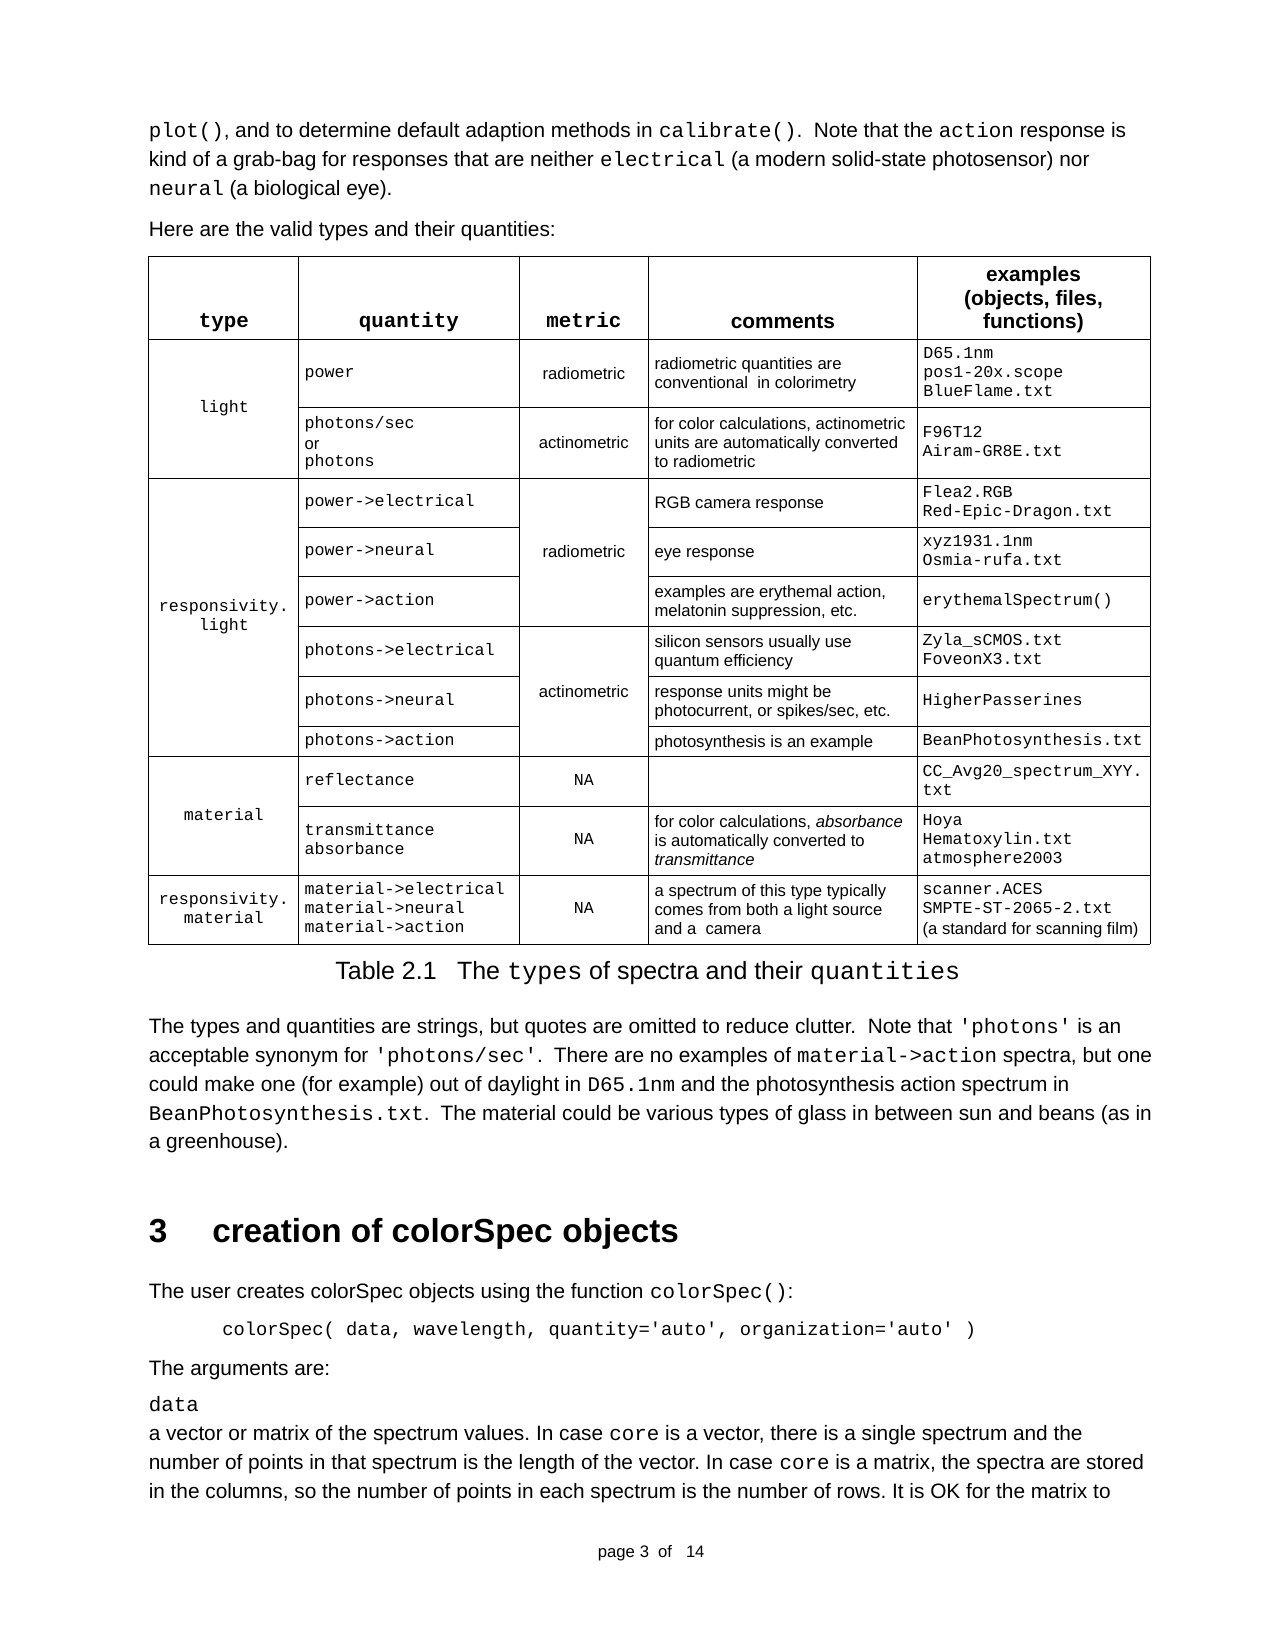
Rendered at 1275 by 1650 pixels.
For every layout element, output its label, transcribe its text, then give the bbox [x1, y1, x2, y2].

table_cell RGB camera response [649, 479, 917, 527]
table_cell power->electrical [299, 479, 519, 527]
subtitle creation of colorSpec objects [148, 1211, 1153, 1249]
table_cell silicon sensors usually use quantum efficiency [649, 627, 917, 676]
table_cell scanner.ACES SMPTE-ST-2065-2.txt (a standard for scanning film) [918, 876, 1150, 944]
text colorSpec( data, wavelength, quantity='auto', organization='auto' ) [222, 1319, 1153, 1341]
table_cell NA [520, 807, 648, 875]
table_cell actinometric [520, 408, 648, 477]
table_cell light [149, 340, 298, 477]
table_cell NA [520, 876, 648, 944]
table_cell photons/sec or photons [299, 408, 519, 477]
table_header comments [649, 257, 917, 339]
table_cell a spectrum of this type typically comes from both a light source and a camera [649, 876, 917, 944]
table_header examples (objects, files, functions) [918, 257, 1150, 339]
table_cell erythemalSpectrum() [918, 577, 1150, 626]
table_cell for color calculations, absorbance is automatically converted to transmittance [649, 807, 917, 875]
table_cell BeanPhotosynthesis.txt [918, 727, 1150, 756]
table_header quantity [299, 257, 519, 339]
table_cell eye response [649, 528, 917, 576]
table_cell transmittance absorbance [299, 807, 519, 875]
table_cell material [149, 757, 298, 875]
table_cell Flea2.RGB Red-Epic-Dragon.txt [918, 479, 1150, 527]
table_cell Zyla_sCMOS.txt FoveonX3.txt [918, 627, 1150, 676]
table_cell HigherPasserines [918, 677, 1150, 726]
table_cell radiometric [520, 479, 648, 626]
table_cell actinometric [520, 627, 648, 756]
table_cell power->action [299, 577, 519, 626]
text The user creates colorSpec objects using the function colorSpec(): [148, 1278, 1153, 1304]
table_cell responsivity.light [149, 479, 298, 756]
table_cell photons->electrical [299, 627, 519, 676]
text The arguments are: [148, 1356, 1153, 1379]
text Here are the valid types and their quantities: [148, 217, 1153, 241]
table_header metric [520, 257, 648, 339]
table_cell F96T12 Airam-GR8E.txt [918, 408, 1150, 477]
text plot(), and to determine default adaption methods in calibrate(). Note that the action response is kind of a grab-bag for responses that are neither electrical (a modern solid-state photosensor) nor neural (a biological eye). [148, 118, 1153, 202]
table_cell photosynthesis is an example [649, 727, 917, 756]
table_cell CC_Avg20_spectrum_XYY.txt [918, 757, 1150, 806]
table_cell [649, 757, 917, 806]
table_cell radiometric quantities are conventional in colorimetry [649, 340, 917, 407]
table_cell D65.1nm pos1-20x.scope BlueFlame.txt [918, 340, 1150, 407]
table_cell radiometric [520, 340, 648, 407]
table_cell power->neural [299, 528, 519, 576]
table_cell response units might be photocurrent, or spikes/sec, etc. [649, 677, 917, 726]
text Table 2.1 The types of spectra and their quantities [148, 956, 1153, 987]
table_cell photons->action [299, 727, 519, 756]
table_cell Hoya Hematoxylin.txt atmosphere2003 [918, 807, 1150, 875]
table_cell reflectance [299, 757, 519, 806]
text The types and quantities are strings, but quotes are omitted to reduce clutter. Note that 'photons' is an acceptable synonym for 'photons/sec'. There are no examples of material->action spectra, but one could make one (for example) out of daylight in D65.1nm and the photosynthesis action spectrum in BeanPhotosynthesis.txt. The material could be various types of glass in between sun and beans (as in a greenhouse). [148, 1014, 1153, 1153]
table_cell xyz1931.1nm Osmia-rufa.txt [918, 528, 1150, 576]
table_cell NA [520, 757, 648, 806]
table_cell responsivity.material [149, 876, 298, 944]
table_cell for color calculations, actinometric units are automatically converted to radiometric [649, 408, 917, 477]
table_cell examples are erythemal action, melatonin suppression, etc. [649, 577, 917, 626]
table_cell photons->neural [299, 677, 519, 726]
table_cell material->electrical material->neural material->action [299, 876, 519, 944]
text data [148, 1394, 1153, 1418]
text a vector or matrix of the spectrum values. In case core is a vector, there is a single spectrum and the number of points in that spectrum is the length of the vector. In case core is a matrix, the spectra are stored in the columns, so the number of points in each spectrum is the number of rows. It is OK for the matrix to [148, 1421, 1153, 1503]
table_cell power [299, 340, 519, 407]
table_header type [149, 257, 298, 339]
